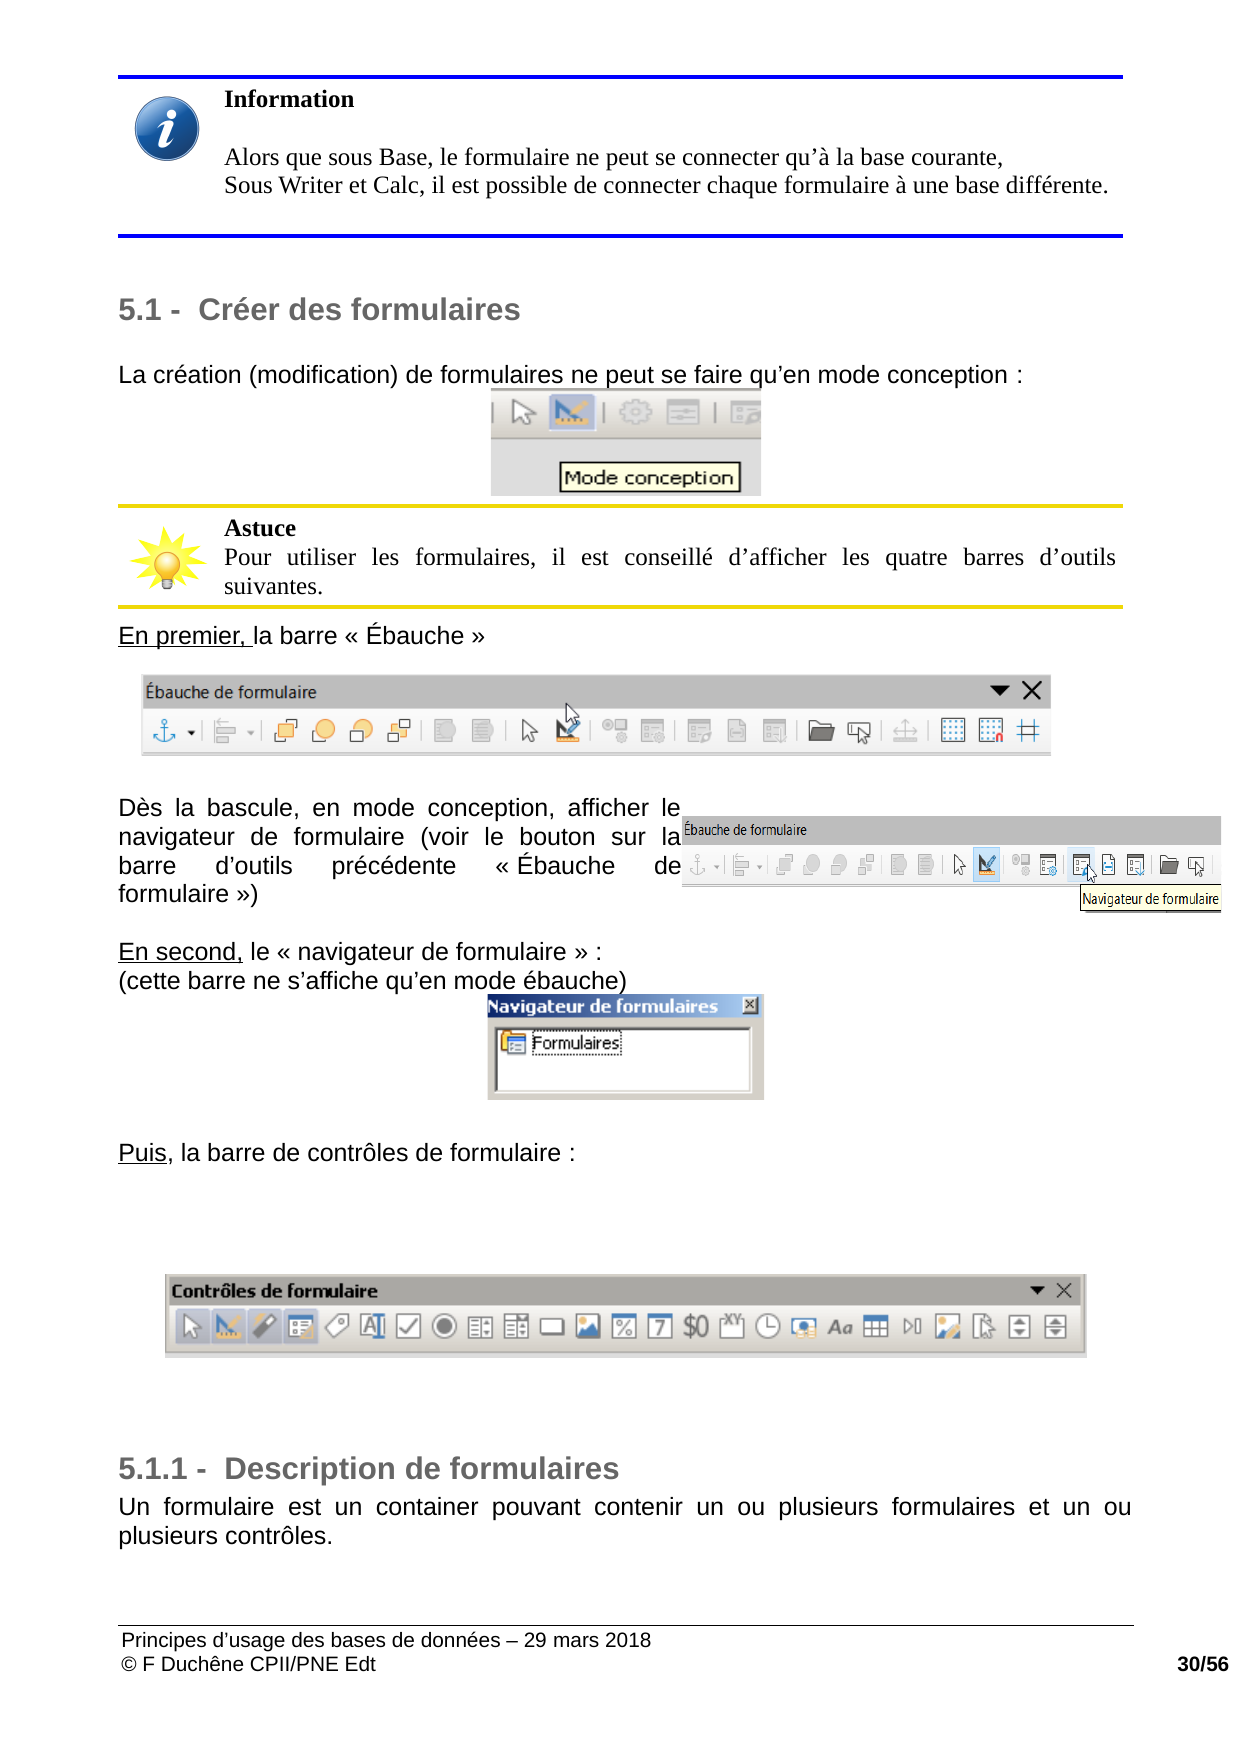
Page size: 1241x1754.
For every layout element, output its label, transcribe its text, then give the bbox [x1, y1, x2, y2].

picture [123, 85, 213, 174]
picture [487, 994, 765, 1100]
table_header Information Alors que sous Base, le formulaire ne peut se connecter qu’à la base courante, Sous Writer et Calc, il est possible de connecter chaque formulaire à une base différente. [218, 79, 1123, 234]
text En premier, la barre « Ébauche » [118, 621, 1134, 649]
table_header Astuce Pour utiliser les formulaires, il est conseillé d’afficher les quatre barres d’outils suivantes. [218, 508, 1123, 605]
table_header [118, 79, 218, 234]
picture [141, 674, 1052, 757]
picture [123, 513, 213, 602]
text En second, le « navigateur de formulaire » : [118, 937, 1134, 966]
text Un formulaire est un container pouvant contenir un ou plusieurs formulaires et un ou plusieurs contrôles. [118, 1492, 1134, 1550]
subtitle Description de formulaires [118, 1450, 1134, 1486]
table_header [118, 508, 218, 605]
text Puis, la barre de contrôles de formulaire : [118, 1138, 1134, 1167]
text (cette barre ne s’affiche qu’en mode ébauche) [118, 966, 1134, 994]
text La création (modification) de formulaires ne peut se faire qu’en mode conception : [118, 360, 1134, 389]
picture [681, 816, 1222, 913]
text Dès la bascule, en mode conception, afficher le navigateur de formulaire (voir le bouton sur la barre d’outils précédente « Ébauche de formulaire ») [118, 793, 1134, 908]
picture [165, 1274, 1087, 1358]
subtitle Créer des formulaires [118, 291, 1134, 327]
